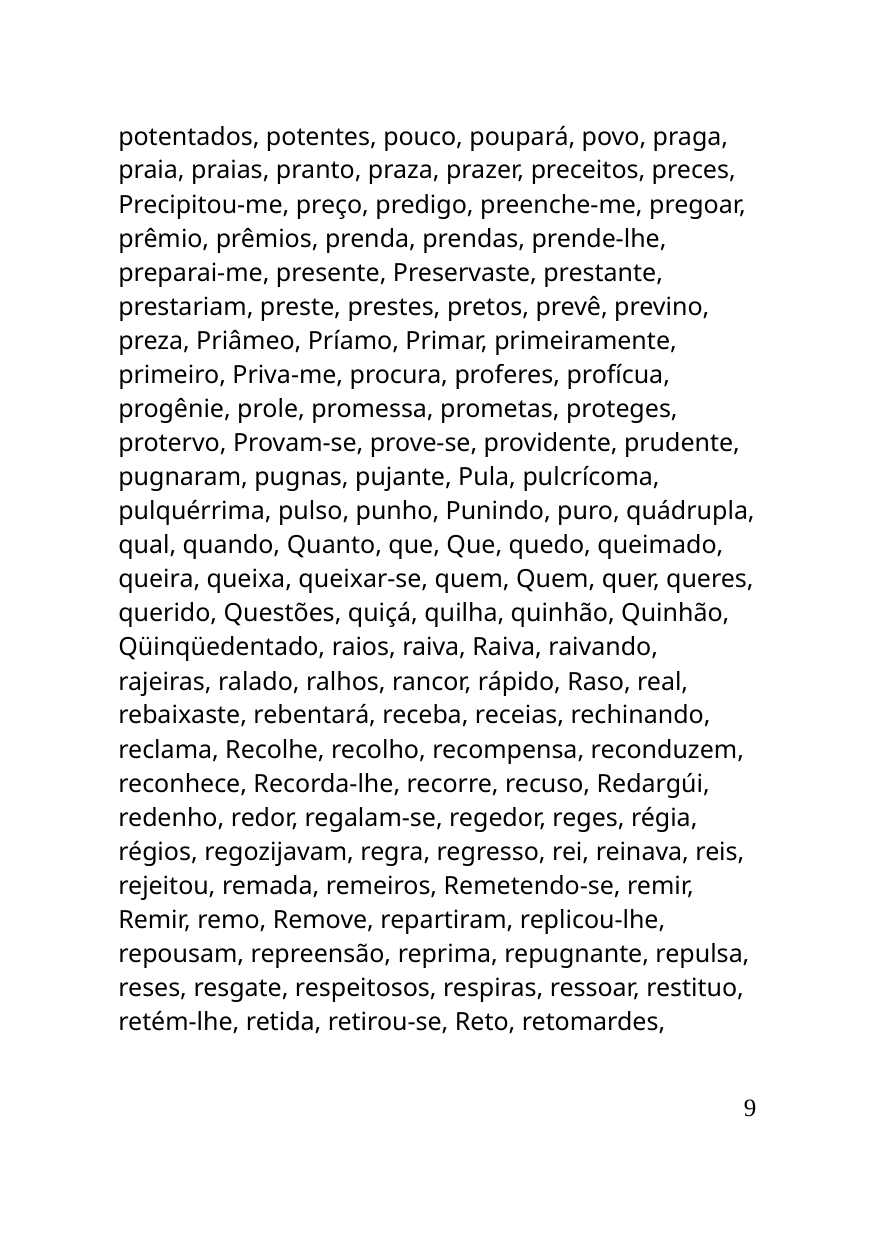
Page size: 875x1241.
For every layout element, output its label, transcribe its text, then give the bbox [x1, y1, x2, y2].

text potentados, potentes, pouco, poupará, povo, praga, praia, praias, pranto, praza, prazer, preceitos, preces, Precipitou-me, preço, predigo, preenche-me, pregoar, prêmio, prêmios, prenda, prendas, prende-lhe, preparai-me, presente, Preservaste, prestante, prestariam, preste, prestes, pretos, prevê, previno, preza, Priâmeo, Príamo, Primar, primeiramente, primeiro, Priva-me, procura, proferes, profícua, progênie, prole, promessa, prometas, proteges, protervo, Provam-se, prove-se, providente, prudente, pugnaram, pugnas, pujante, Pula, pulcrícoma, pulquérrima, pulso, punho, Punindo, puro, quádrupla, qual, quando, Quanto, que, Que, quedo, queimado, queira, queixa, queixar-se, quem, Quem, quer, queres, querido, Questões, quiçá, quilha, quinhão, Quinhão, Qüinqüedentado, raios, raiva, Raiva, raivando, rajeiras, ralado, ralhos, rancor, rápido, Raso, real, rebaixaste, rebentará, receba, receias, rechinando, reclama, Recolhe, recolho, recompensa, reconduzem, reconhece, Recorda-lhe, recorre, recuso, Redargúi, redenho, redor, regalam-se, regedor, reges, régia, régios, regozijavam, regra, regresso, rei, reinava, reis, rejeitou, remada, remeiros, Remetendo-se, remir, Remir, remo, Remove, repartiram, replicou-lhe, repousam, repreensão, reprima, repugnante, repulsa, reses, resgate, respeitosos, respiras, ressoar, restituo, retém-lhe, retida, retirou-se, Reto, retomardes, [118, 118, 756, 1038]
